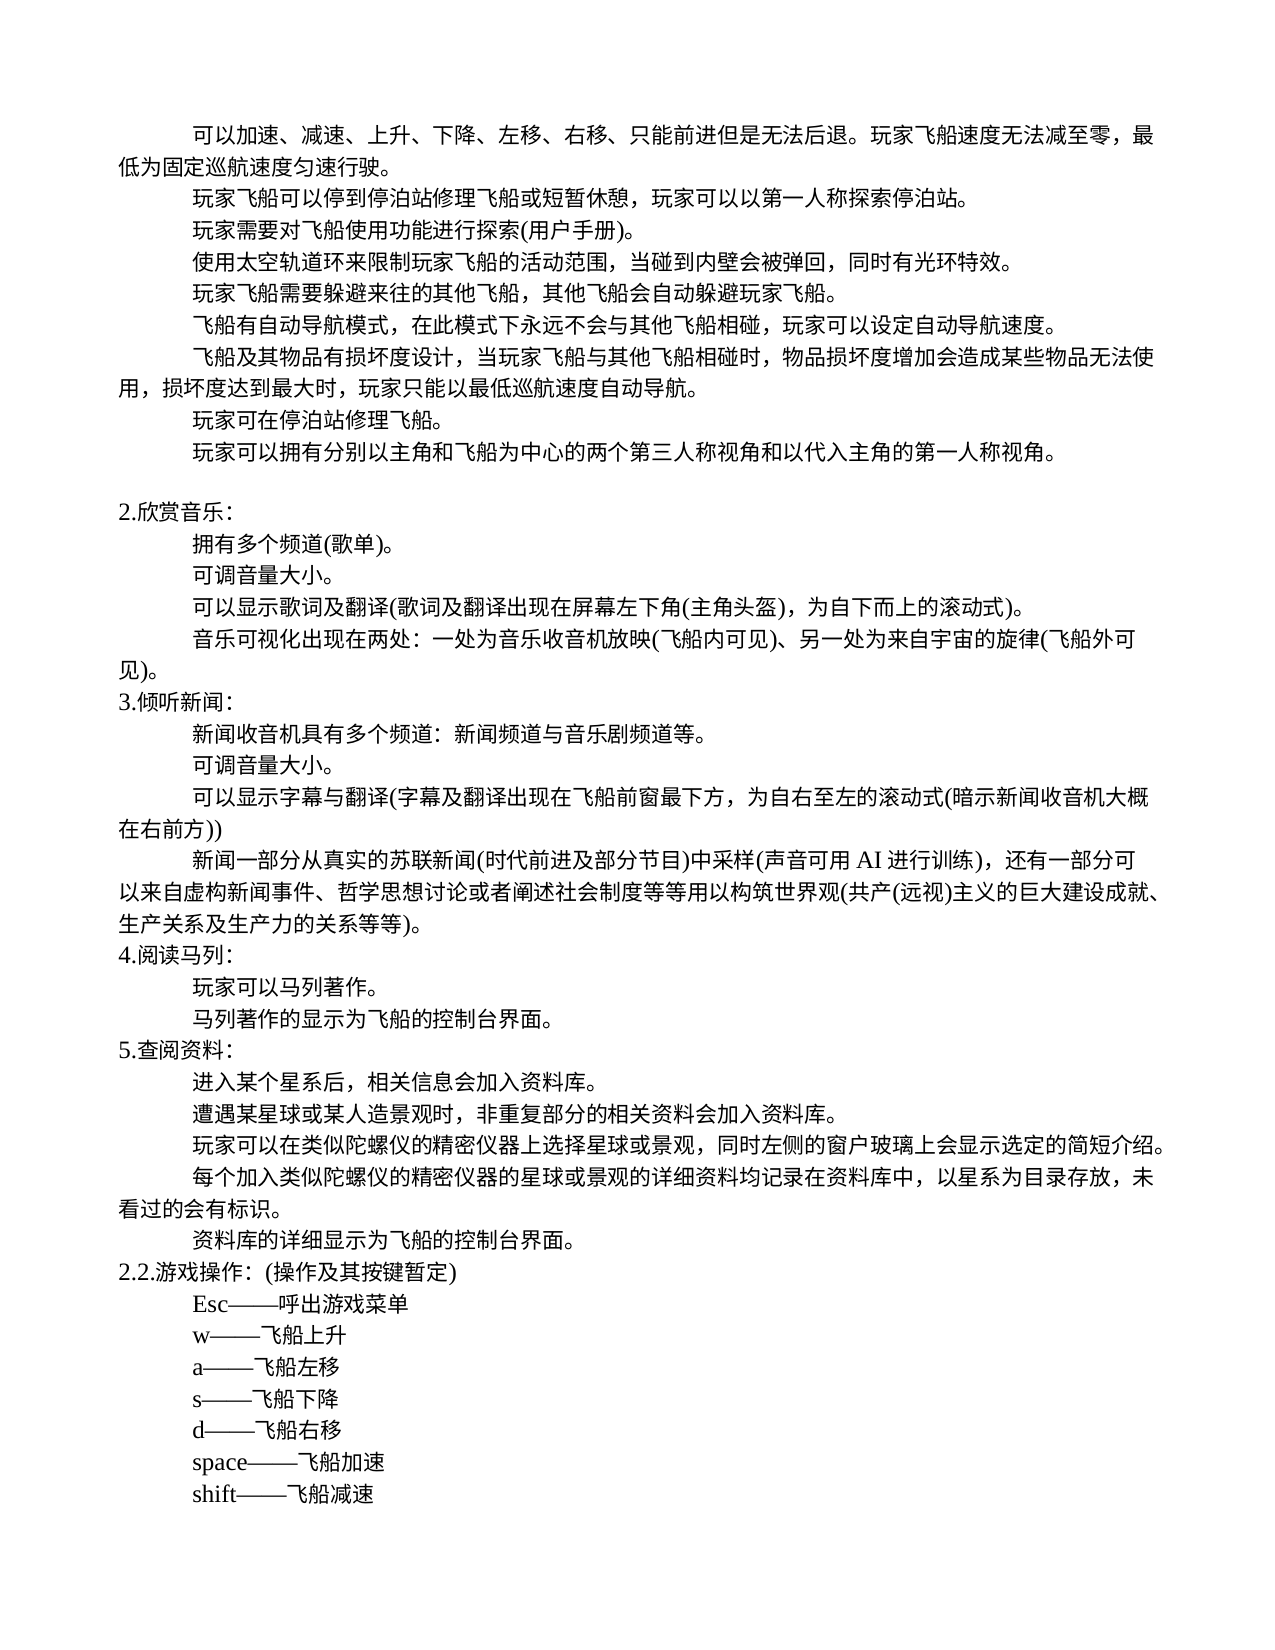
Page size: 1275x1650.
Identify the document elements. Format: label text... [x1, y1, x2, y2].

text 可调音量大小。 [118, 558, 1157, 590]
text d——飞船右移 [118, 1413, 1157, 1445]
text s——飞船下降 [118, 1382, 1157, 1413]
text 玩家可以拥有分别以主角和飞船为中心的两个第三人称视角和以代入主角的第一人称视角。 [118, 435, 1157, 466]
text w——飞船上升 [118, 1318, 1157, 1350]
text 2.2.游戏操作：(操作及其按键暂定) [118, 1255, 1157, 1287]
text 使用太空轨道环来限制玩家飞船的活动范围，当碰到内壁会被弹回，同时有光环特效。 [118, 245, 1157, 276]
text 马列著作的显示为飞船的控制台界面。 [118, 1002, 1157, 1033]
text 2.欣赏音乐： [118, 495, 1157, 527]
text 可调音量大小。 [118, 748, 1157, 780]
text 每个加入类似陀螺仪的精密仪器的星球或景观的详细资料均记录在资料库中，以星系为目录存放，未看过的会有标识。 [118, 1160, 1157, 1223]
text 飞船有自动导航模式，在此模式下永远不会与其他飞船相碰，玩家可以设定自动导航速度。 [118, 308, 1157, 340]
text 飞船及其物品有损坏度设计，当玩家飞船与其他飞船相碰时，物品损坏度增加会造成某些物品无法使用，损坏度达到最大时，玩家只能以最低巡航速度自动导航。 [118, 340, 1157, 403]
text 进入某个星系后，相关信息会加入资料库。 [118, 1065, 1157, 1097]
text 玩家需要对飞船使用功能进行探索(用户手册)。 [118, 213, 1157, 245]
text 玩家可在停泊站修理飞船。 [118, 403, 1157, 435]
text 玩家可以马列著作。 [118, 970, 1157, 1002]
text 资料库的详细显示为飞船的控制台界面。 [118, 1223, 1157, 1255]
text Esc——呼出游戏菜单 [118, 1287, 1157, 1318]
text 玩家可以在类似陀螺仪的精密仪器上选择星球或景观，同时左侧的窗户玻璃上会显示选定的简短介绍。 [118, 1128, 1157, 1160]
text 可以显示歌词及翻译(歌词及翻译出现在屏幕左下角(主角头盔)，为自下而上的滚动式)。 [118, 590, 1157, 622]
text 拥有多个频道(歌单)。 [118, 527, 1157, 558]
text 玩家飞船需要躲避来往的其他飞船，其他飞船会自动躲避玩家飞船。 [118, 276, 1157, 308]
text 音乐可视化出现在两处：一处为音乐收音机放映(飞船内可见)、另一处为来自宇宙的旋律(飞船外可见)。 [118, 622, 1157, 685]
text 遭遇某星球或某人造景观时，非重复部分的相关资料会加入资料库。 [118, 1097, 1157, 1128]
text shift——飞船减速 [118, 1477, 1157, 1508]
text a——飞船左移 [118, 1350, 1157, 1382]
text 新闻一部分从真实的苏联新闻(时代前进及部分节目)中采样(声音可用AI进行训练)，还有一部分可以来自虚构新闻事件、哲学思想讨论或者阐述社会制度等等用以构筑世界观(共产(远视)主义的巨大建设成就、生产关系及生产力的关系等等)。 [118, 843, 1157, 938]
text 新闻收音机具有多个频道：新闻频道与音乐剧频道等。 [118, 717, 1157, 748]
text 可以加速、减速、上升、下降、左移、右移、只能前进但是无法后退。玩家飞船速度无法减至零，最低为固定巡航速度匀速行驶。 [118, 118, 1157, 181]
text 4.阅读马列： [118, 938, 1157, 970]
text 5.查阅资料： [118, 1033, 1157, 1065]
text 3.倾听新闻： [118, 685, 1157, 717]
text 可以显示字幕与翻译(字幕及翻译出现在飞船前窗最下方，为自右至左的滚动式(暗示新闻收音机大概在右前方)) [118, 780, 1157, 843]
text space——飞船加速 [118, 1445, 1157, 1477]
text 玩家飞船可以停到停泊站修理飞船或短暂休憩，玩家可以以第一人称探索停泊站。 [118, 181, 1157, 213]
